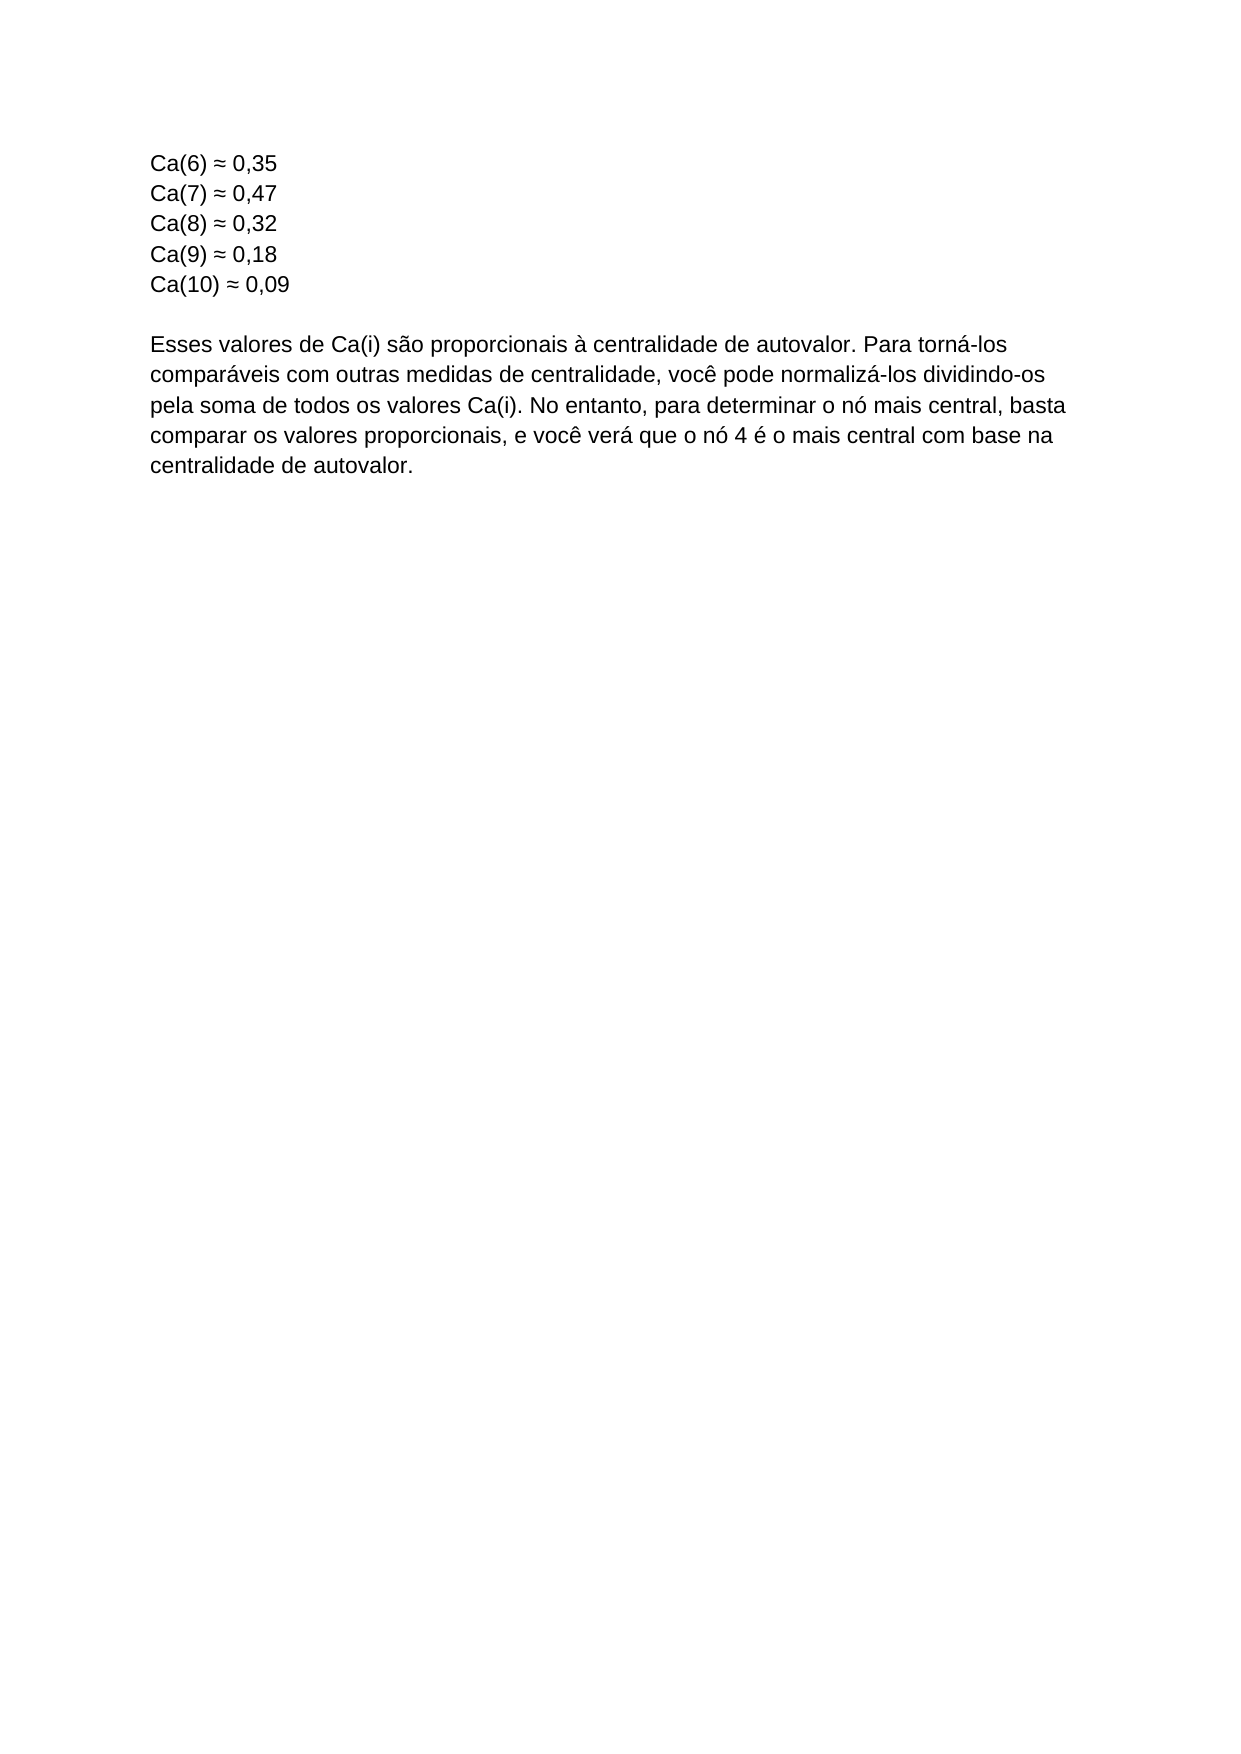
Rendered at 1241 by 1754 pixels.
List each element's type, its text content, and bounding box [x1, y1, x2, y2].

text Ca(6) ≈ 0,35 [150, 150, 1090, 176]
text Ca(9) ≈ 0,18 [150, 241, 1090, 267]
text Ca(8) ≈ 0,32 [150, 210, 1090, 237]
text Esses valores de Ca(i) são proporcionais à centralidade de autovalor. Para torná-los comparáveis com outras medidas de centralidade, você pode normalizá-los dividindo-os pela soma de todos os valores Ca(i). No entanto, para determinar o nó mais central, basta comparar os valores proporcionais, e você verá que o nó 4 é o mais central com base na centralidade de autovalor. [150, 331, 1090, 478]
text Ca(10) ≈ 0,09 [150, 271, 1090, 297]
text Ca(7) ≈ 0,47 [150, 180, 1090, 207]
